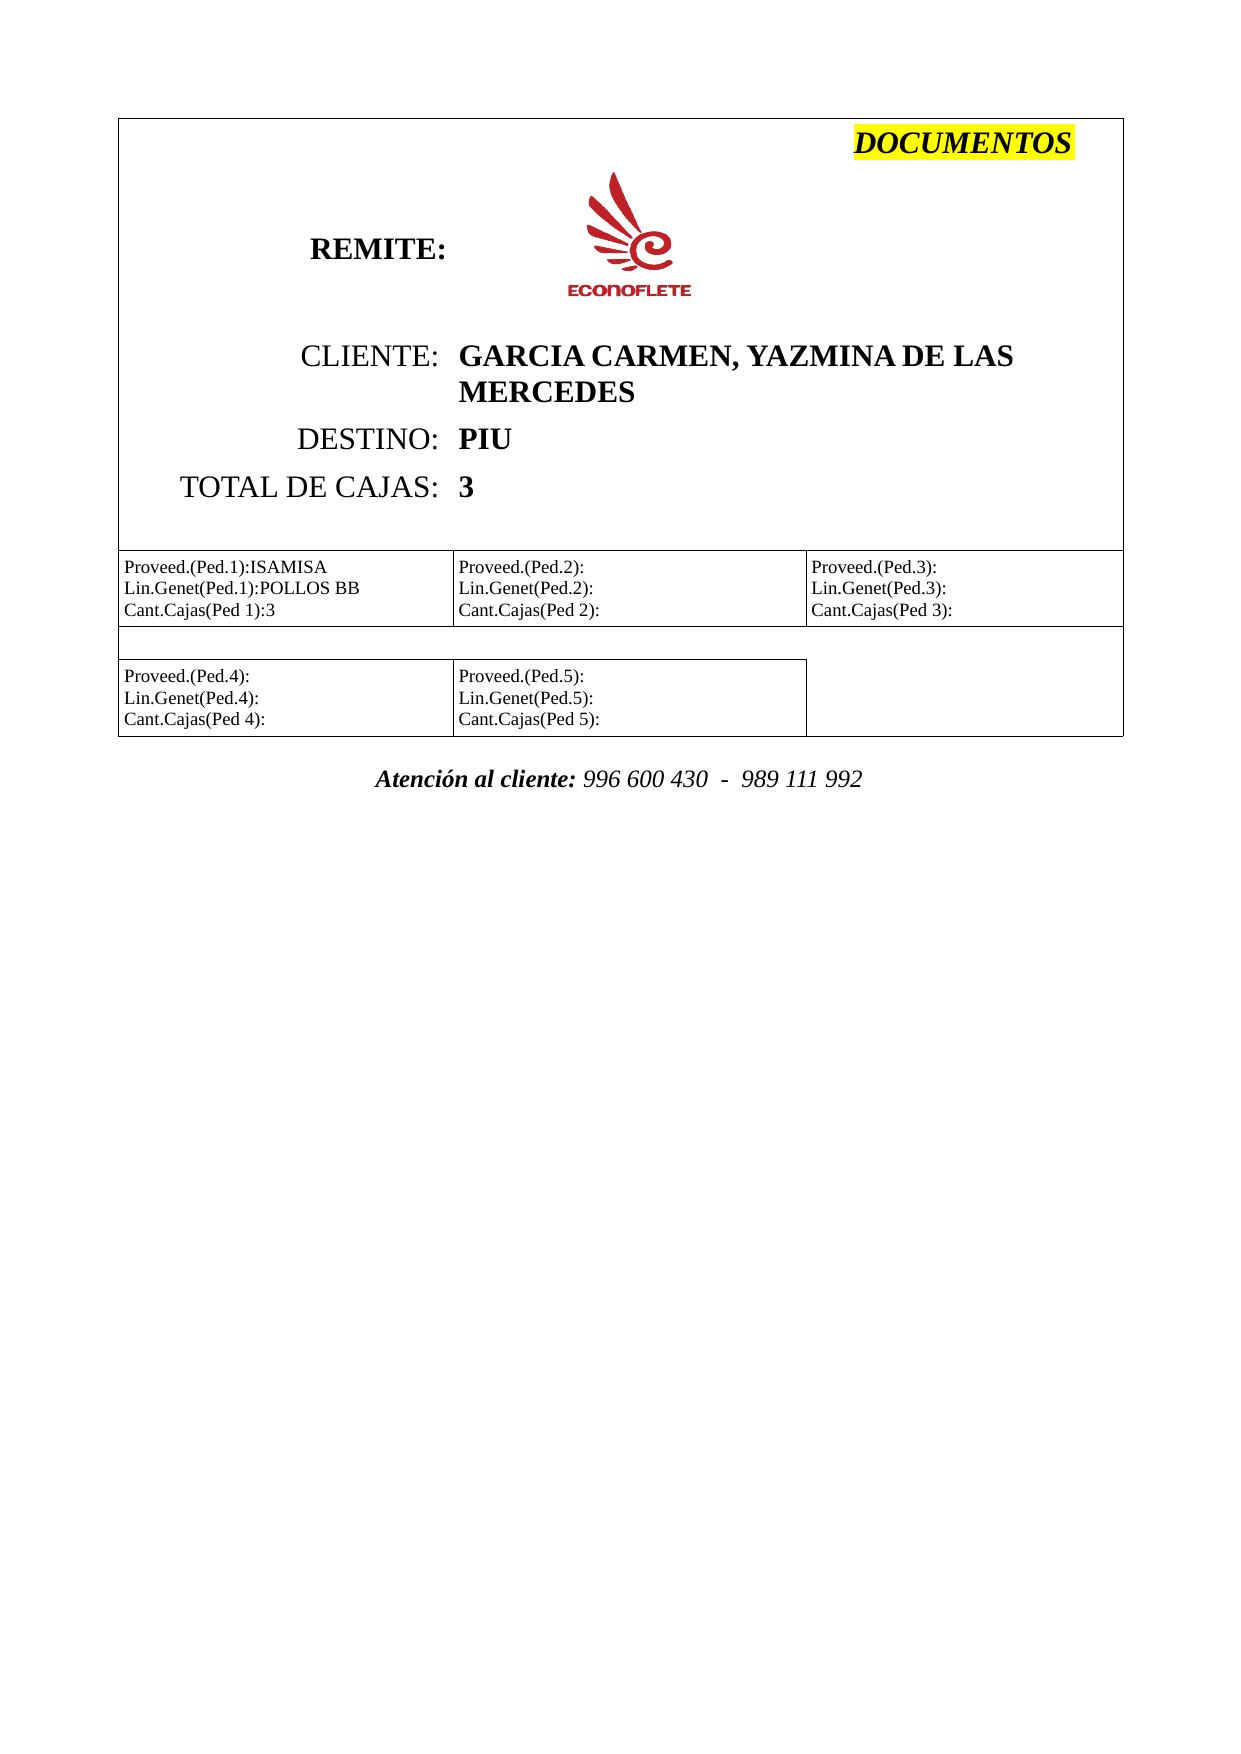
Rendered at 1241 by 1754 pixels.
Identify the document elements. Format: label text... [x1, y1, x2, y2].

table_cell [806, 510, 1123, 550]
table_cell [807, 659, 1123, 736]
table_cell TOTAL DE CAJAS: [119, 462, 453, 510]
table_cell Proveed.(Ped.3): Lin.Genet(Ped.3): Cant.Cajas(Ped 3): [807, 551, 1123, 626]
table_cell Proveed.(Ped.5): Lin.Genet(Ped.5): Cant.Cajas(Ped 5): [454, 660, 806, 736]
text Atención al cliente: 996 600 430 - 989 111 992 [118, 764, 1122, 793]
table_cell [806, 415, 1123, 462]
table_cell 3 [453, 462, 1123, 510]
table_cell [453, 627, 806, 659]
table_cell [806, 627, 1123, 659]
table_cell GARCIA CARMEN, YAZMINA DE LAS MERCEDES [453, 332, 1123, 415]
table_header DOCUMENTOS [806, 119, 1123, 166]
table_cell [453, 166, 806, 332]
table_cell Proveed.(Ped.1):ISAMISA Lin.Genet(Ped.1):POLLOS BB Cant.Cajas(Ped 1):3 [119, 551, 453, 626]
table_cell Proveed.(Ped.2): Lin.Genet(Ped.2): Cant.Cajas(Ped 2): [454, 551, 806, 626]
table_cell CLIENTE: [119, 332, 453, 415]
table_cell [806, 166, 1123, 332]
table_cell PIU [453, 415, 806, 462]
picture [552, 171, 707, 297]
table_cell Proveed.(Ped.4): Lin.Genet(Ped.4): Cant.Cajas(Ped 4): [119, 660, 453, 736]
table_cell [119, 627, 453, 659]
table_cell [119, 510, 453, 550]
table_header [453, 119, 806, 166]
table_cell DESTINO: [119, 415, 453, 462]
table_cell [453, 510, 806, 550]
table_cell REMITE: [119, 166, 453, 332]
table_header [119, 119, 453, 166]
